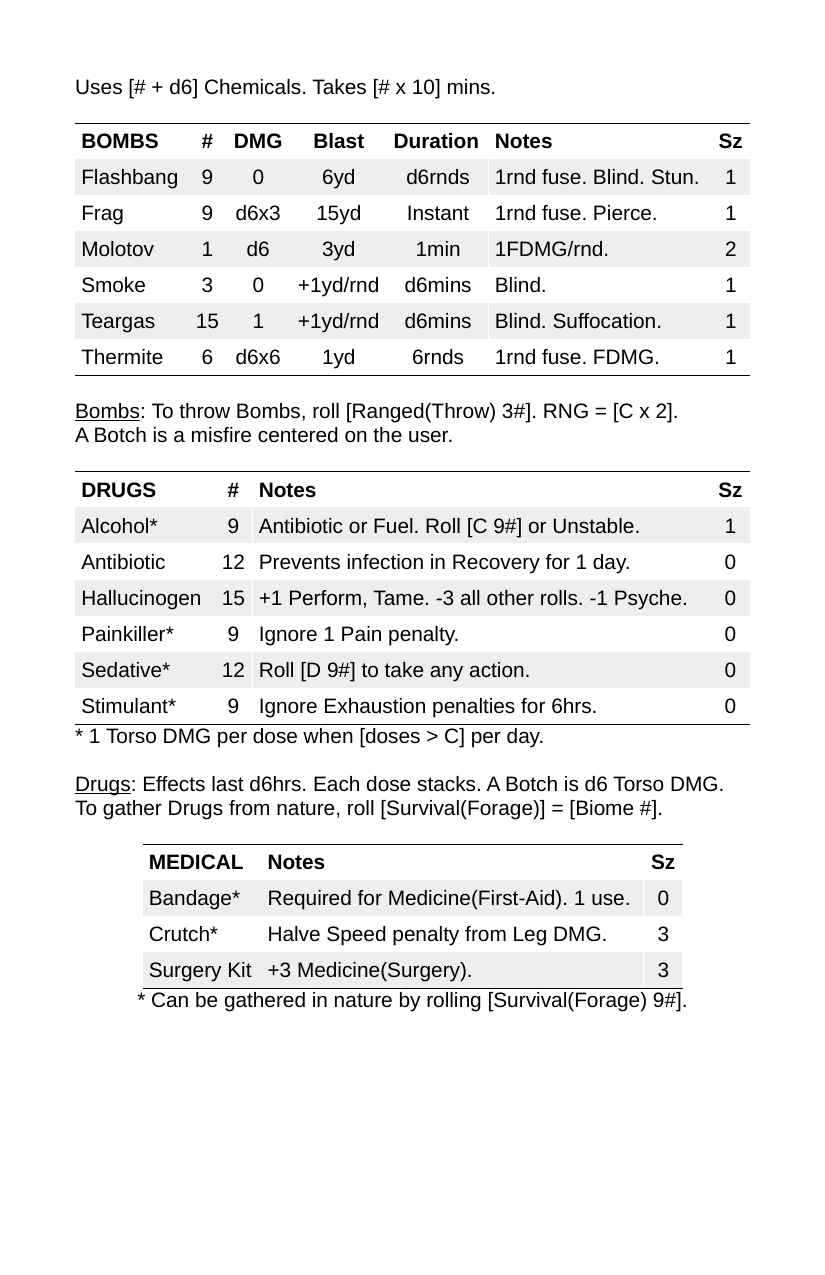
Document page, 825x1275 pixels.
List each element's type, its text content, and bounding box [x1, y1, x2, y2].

table_cell 3 [644, 916, 682, 952]
table_cell 3 [188, 267, 226, 303]
text Uses [# + d6] Chemicals. Takes [# x 10] mins. [75, 75, 750, 99]
table_cell Teargas [75, 303, 188, 339]
table_cell Halve Speed penalty from Leg DMG. [261, 916, 643, 952]
table_cell Prevents infection in Recovery for 1 day. [253, 544, 710, 579]
table_cell 15yd [290, 195, 387, 231]
table_cell Molotov [75, 231, 188, 267]
table_cell 1 [188, 231, 226, 267]
table_header BOMBS [75, 124, 188, 159]
table_cell 12 [214, 544, 252, 579]
table_cell Required for Medicine(First-Aid). 1 use. [261, 880, 643, 916]
text Drugs: Effects last d6hrs. Each dose stacks. A Botch is d6 Torso DMG. [75, 772, 750, 796]
table_header DMG [226, 124, 290, 159]
table_cell d6mins [387, 267, 488, 303]
table_cell 1rnd fuse. Pierce. [489, 195, 711, 231]
table_cell Instant [387, 195, 488, 231]
table_cell 0 [710, 580, 750, 616]
table_cell d6x6 [226, 339, 290, 375]
table_cell 9 [188, 159, 226, 195]
table_header MEDICAL [143, 845, 261, 880]
table_cell Antibiotic or Fuel. Roll [C 9#] or Unstable. [253, 507, 710, 543]
table_cell 15 [214, 580, 252, 616]
table_cell 1 [226, 303, 290, 339]
table_cell 0 [226, 267, 290, 303]
table_cell 1min [387, 231, 488, 267]
table_cell 1FDMG/rnd. [489, 231, 711, 267]
table_cell 1 [711, 267, 750, 303]
table_cell Thermite [75, 339, 188, 375]
table_cell 0 [644, 880, 682, 916]
table_cell Stimulant* [75, 688, 214, 724]
table_cell Antibiotic [75, 544, 214, 579]
table_cell 0 [710, 616, 750, 652]
table_header Notes [261, 845, 643, 880]
table_cell d6rnds [387, 159, 488, 195]
text Bombs: To throw Bombs, roll [Ranged(Throw) 3#]. RNG = [C x 2]. [75, 399, 750, 423]
table_cell 1yd [290, 339, 387, 375]
table_cell 0 [710, 652, 750, 688]
table_cell 9 [214, 688, 252, 724]
text * 1 Torso DMG per dose when [doses > C] per day. [75, 725, 750, 748]
table_header Blast [290, 124, 387, 159]
table_cell 6yd [290, 159, 387, 195]
table_cell Crutch* [143, 916, 261, 952]
table_cell 2 [711, 231, 750, 267]
table_cell Surgery Kit [143, 952, 261, 988]
table_cell +1yd/rnd [290, 267, 387, 303]
table_cell 1 [710, 507, 750, 543]
table_cell 0 [710, 544, 750, 579]
table_cell Flashbang [75, 159, 188, 195]
table_cell d6x3 [226, 195, 290, 231]
table_header # [188, 124, 226, 159]
table_cell 9 [188, 195, 226, 231]
table_header Notes [489, 124, 711, 159]
table_cell Sedative* [75, 652, 214, 688]
table_cell 1rnd fuse. Blind. Stun. [489, 159, 711, 195]
table_cell +3 Medicine(Surgery). [261, 952, 643, 988]
table_cell 9 [214, 507, 252, 543]
table_cell 9 [214, 616, 252, 652]
table_header Notes [253, 472, 710, 507]
table_header Sz [710, 472, 750, 507]
table_header Sz [644, 845, 682, 880]
table_cell 6rnds [387, 339, 488, 375]
table_cell Smoke [75, 267, 188, 303]
text * Can be gathered in nature by rolling [Survival(Forage) 9#]. [75, 988, 750, 1012]
table_cell 0 [710, 688, 750, 724]
table_cell Ignore Exhaustion penalties for 6hrs. [253, 688, 710, 724]
table_cell +1yd/rnd [290, 303, 387, 339]
table_header # [214, 472, 252, 507]
table_cell Roll [D 9#] to take any action. [253, 652, 710, 688]
table_header DRUGS [75, 472, 214, 507]
table_cell Hallucinogen [75, 580, 214, 616]
table_cell 1 [711, 303, 750, 339]
table_cell d6 [226, 231, 290, 267]
table_cell 0 [226, 159, 290, 195]
table_cell Alcohol* [75, 507, 214, 543]
table_cell Ignore 1 Pain penalty. [253, 616, 710, 652]
table_cell +1 Perform, Tame. -3 all other rolls. -1 Psyche. [253, 580, 710, 616]
table_cell 6 [188, 339, 226, 375]
table_header Sz [711, 124, 750, 159]
text A Botch is a misfire centered on the user. [75, 423, 750, 447]
text To gather Drugs from nature, roll [Survival(Forage)] = [Biome #]. [75, 796, 750, 819]
table_cell Blind. Suffocation. [489, 303, 711, 339]
table_cell 12 [214, 652, 252, 688]
table_cell 15 [188, 303, 226, 339]
table_cell Frag [75, 195, 188, 231]
table_cell 1 [711, 339, 750, 375]
table_cell 1 [711, 195, 750, 231]
table_cell 1rnd fuse. FDMG. [489, 339, 711, 375]
table_cell Bandage* [143, 880, 261, 916]
table_header Duration [387, 124, 488, 159]
table_cell Painkiller* [75, 616, 214, 652]
table_cell Blind. [489, 267, 711, 303]
table_cell 1 [711, 159, 750, 195]
table_cell 3yd [290, 231, 387, 267]
table_cell 3 [644, 952, 682, 988]
table_cell d6mins [387, 303, 488, 339]
